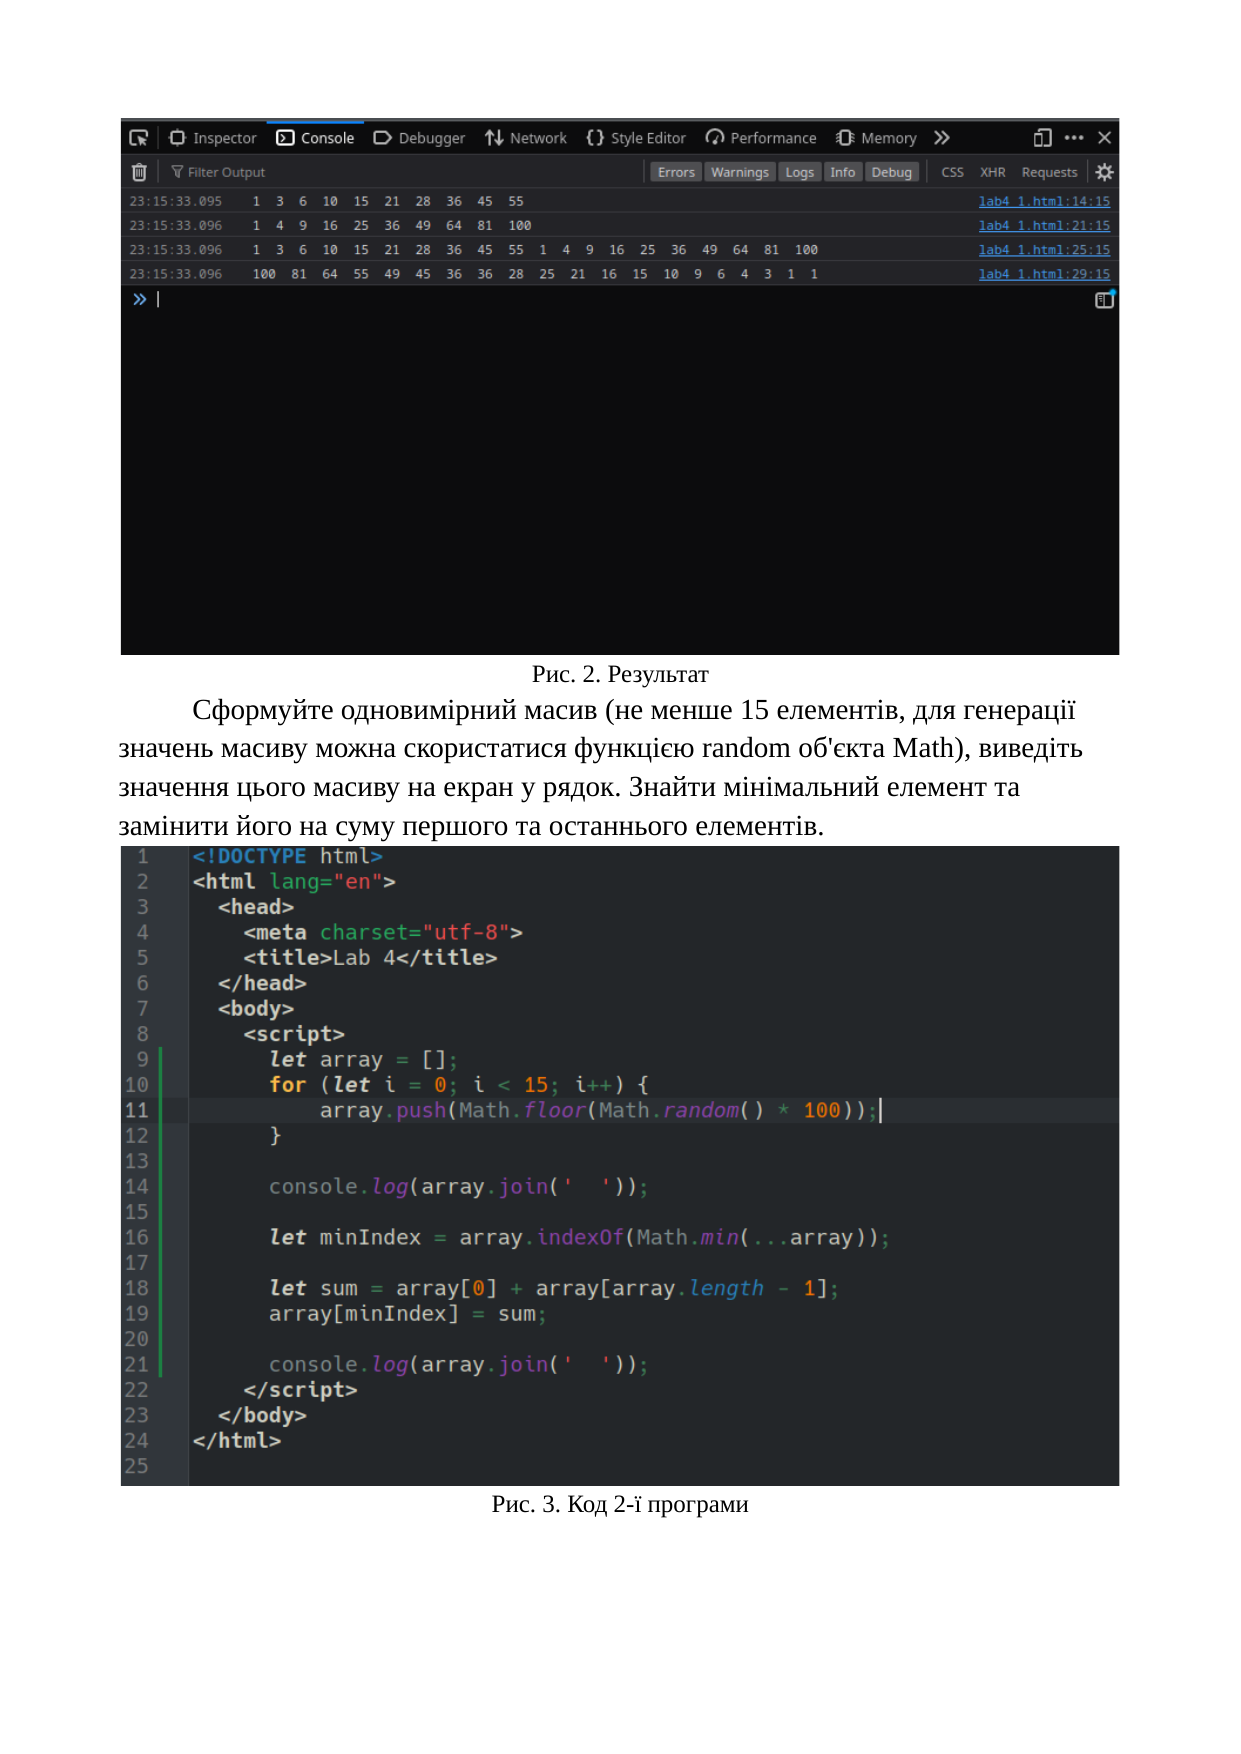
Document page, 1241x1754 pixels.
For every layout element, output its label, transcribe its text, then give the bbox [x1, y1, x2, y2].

text Рис. 3. Код 2-ї програми [118, 846, 1122, 1518]
picture [120, 846, 1120, 1486]
text Сформуйте одновимірний масив (не менше 15 елементів, для генерації значень масиву можна скористатися функцією random об'єкта Math), виведіть значення цього масиву на екран у рядок. Знайти мінімальний елемент та замінити його на суму першого та останнього елементів. [118, 692, 1122, 841]
text Рис. 2. Результат [118, 118, 1122, 688]
picture [120, 118, 1120, 655]
